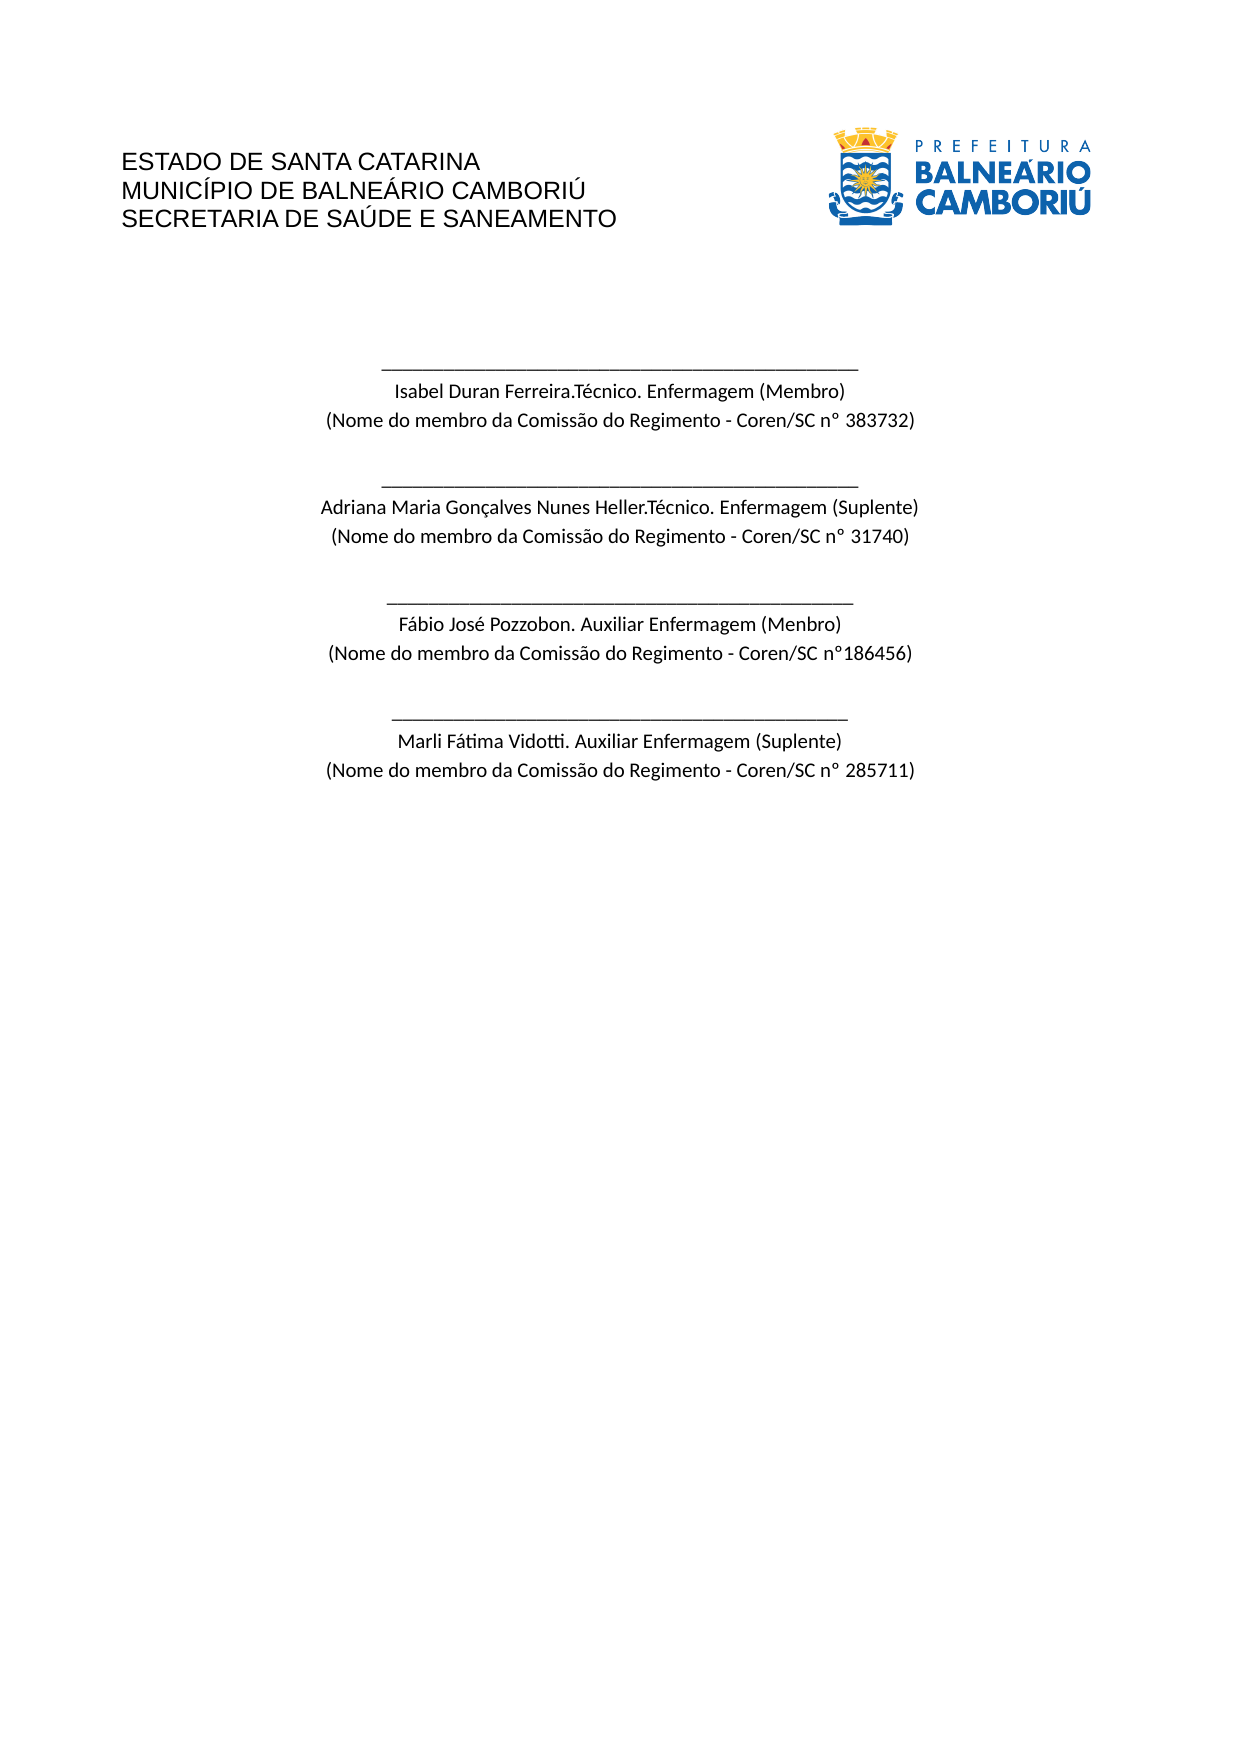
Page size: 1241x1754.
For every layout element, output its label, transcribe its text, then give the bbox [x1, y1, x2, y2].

text _____________________________________________ [118, 578, 1122, 607]
picture [873, 133, 1091, 227]
text Adriana Maria Gonçalves Nunes Heller.Técnico. Enfermagem (Suplente) [118, 491, 1122, 520]
text (Nome do membro da Comissão do Regimento - Coren/SC nº 285711) [118, 753, 1122, 782]
text ______________________________________________ [118, 345, 1122, 374]
text ____________________________________________ [118, 695, 1122, 724]
text ______________________________________________ [118, 462, 1122, 491]
text Fábio José Pozzobon. Auxiliar Enfermagem (Menbro) [118, 607, 1122, 637]
text (Nome do membro da Comissão do Regimento - Coren/SC nº 383732) [118, 403, 1122, 432]
text Isabel Duran Ferreira.Técnico. Enfermagem (Membro) [118, 374, 1122, 403]
text Marli Fátima Vidotti. Auxiliar Enfermagem (Suplente) [118, 724, 1122, 753]
text (Nome do membro da Comissão do Regimento - Coren/SC nº 31740) [118, 520, 1122, 549]
text (Nome do membro da Comissão do Regimento - Coren/SC nº186456) [118, 637, 1122, 666]
